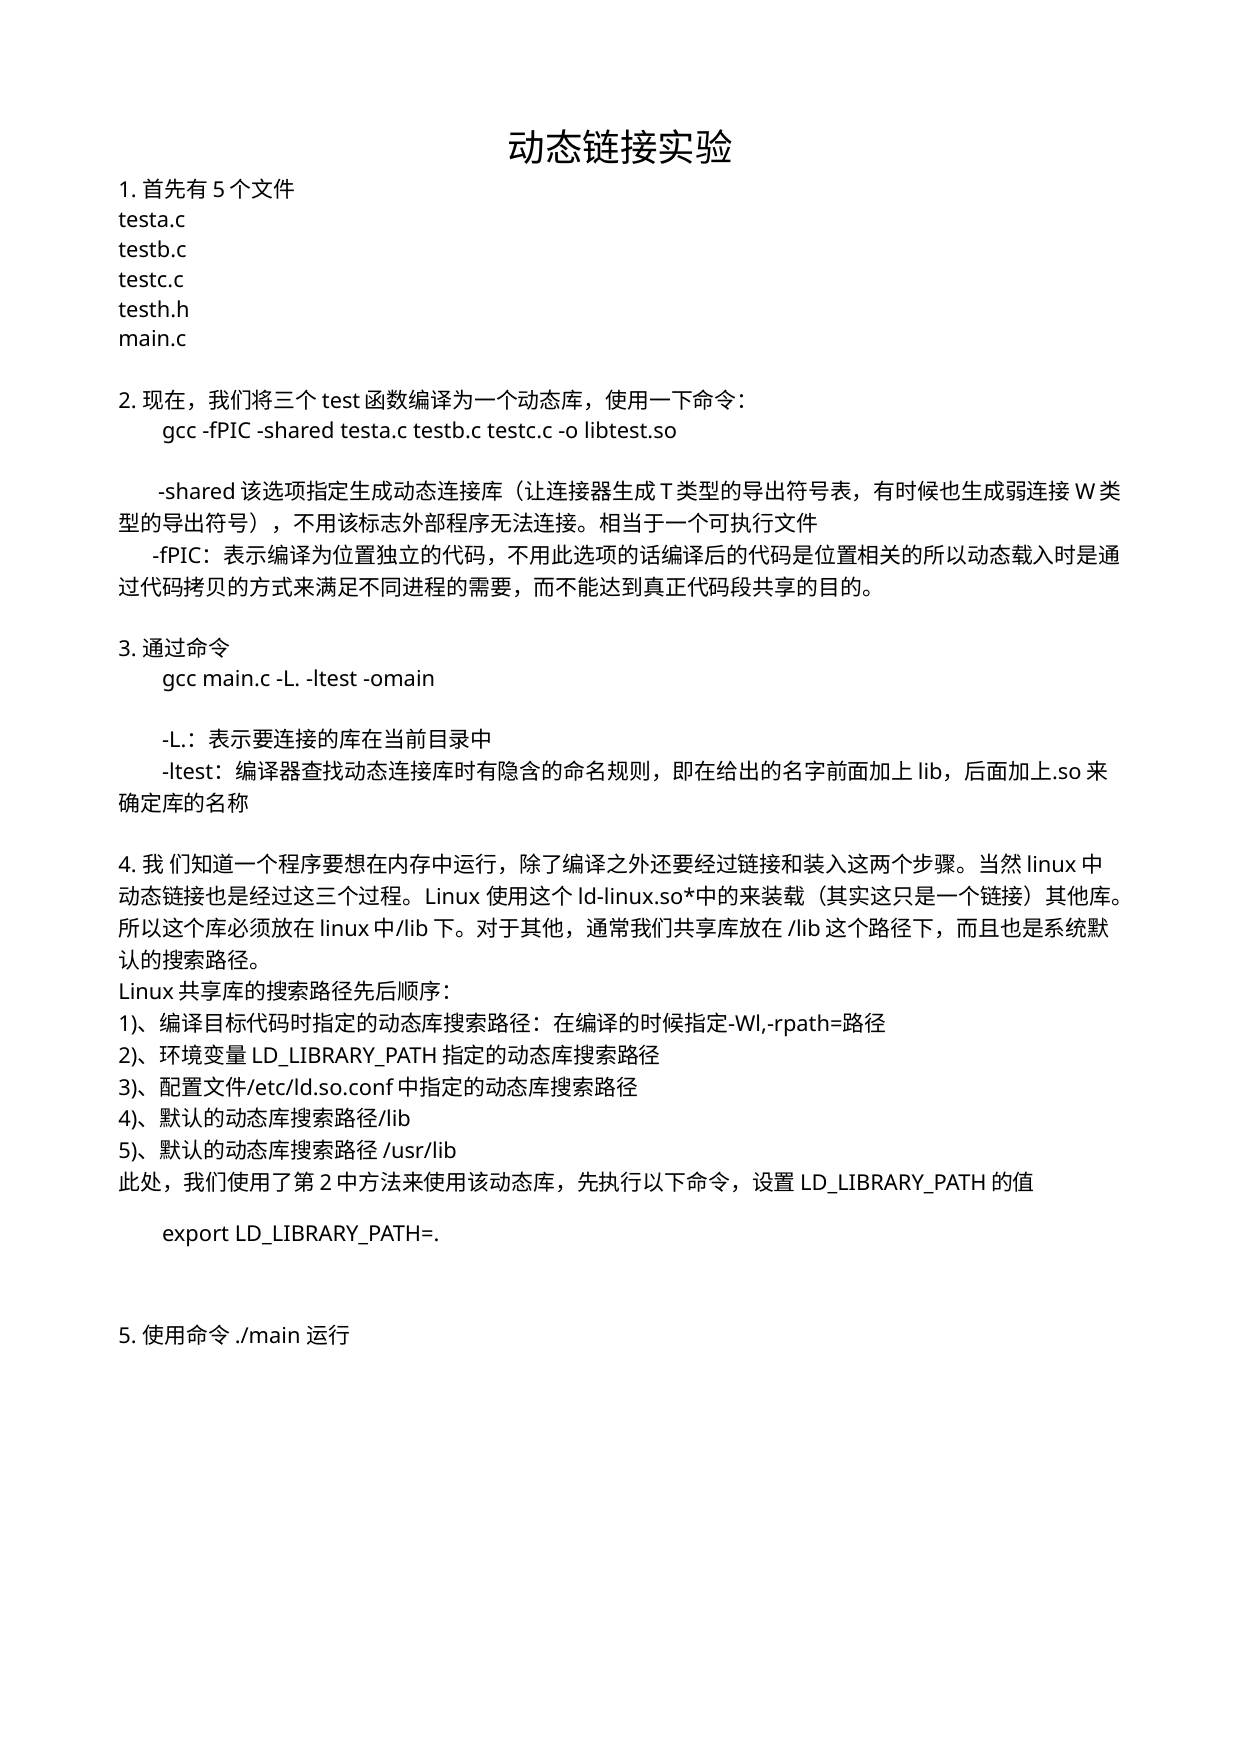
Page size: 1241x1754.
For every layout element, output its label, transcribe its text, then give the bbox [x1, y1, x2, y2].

text 1. 首先有5个文件 [118, 172, 1122, 204]
text gcc -fPIC -shared testa.c testb.c testc.c -o libtest.so [118, 415, 1122, 444]
text 2. 现在，我们将三个test函数编译为一个动态库，使用一下命令： [118, 383, 1122, 415]
text testa.c [118, 204, 1122, 234]
text testc.c [118, 264, 1122, 293]
text main.c [118, 323, 1122, 353]
text -L.：表示要连接的库在当前目录中 -ltest：编译器查找动态连接库时有隐含的命名规则，即在给出的名字前面加上lib，后面加上.so来确定库的名称 [118, 722, 1122, 817]
text gcc main.c -L. -ltest -omain [118, 663, 1122, 692]
text 此处，我们使用了第2中方法来使用该动态库，先执行以下命令，设置LD_LIBRARY_PATH的值 [118, 1165, 1122, 1197]
text export LD_LIBRARY_PATH=. [118, 1218, 1122, 1247]
text 3. 通过命令 [118, 631, 1122, 663]
text testh.h [118, 293, 1122, 323]
text 5. 使用命令 ./main 运行 [118, 1318, 1122, 1350]
text -shared该选项指定生成动态连接库（让连接器生成T类型的导出符号表，有时候也生成弱连接W类型的导出符号），不用该标志外部程序无法连接。相当于一个可执行文件 -fPIC：表示编译为位置独立的代码，不用此选项的话编译后的代码是位置相关的所以动态载入时是通过代码拷贝的方式来满足不同进程的需要，而不能达到真正代码段共享的目的。 [118, 474, 1122, 601]
text 4. 我 们知道一个程序要想在内存中运行，除了编译之外还要经过链接和装入这两个步骤。当然linux中动态链接也是经过这三个过程。Linux 使用这个ld-linux.so*中的来装载（其实这只是一个链接）其他库。所以这个库必须放在linux中/lib下。对于其他，通常我们共享库放在 /lib这个路径下，而且也是系统默认的搜索路径。 Linux共享库的搜索路径先后顺序： 1)、编译目标代码时指定的动态库搜索路径：在编译的时候指定-Wl,-rpath=路径 2)、环境变量LD_LIBRARY_PATH指定的动态库搜索路径 3)、配置文件/etc/ld.so.conf中指定的动态库搜索路径 4)、默认的动态库搜索路径/lib 5)、默认的动态库搜索路径 /usr/lib [118, 847, 1122, 1165]
text 动态链接实验 [118, 118, 1122, 172]
text testb.c [118, 234, 1122, 264]
